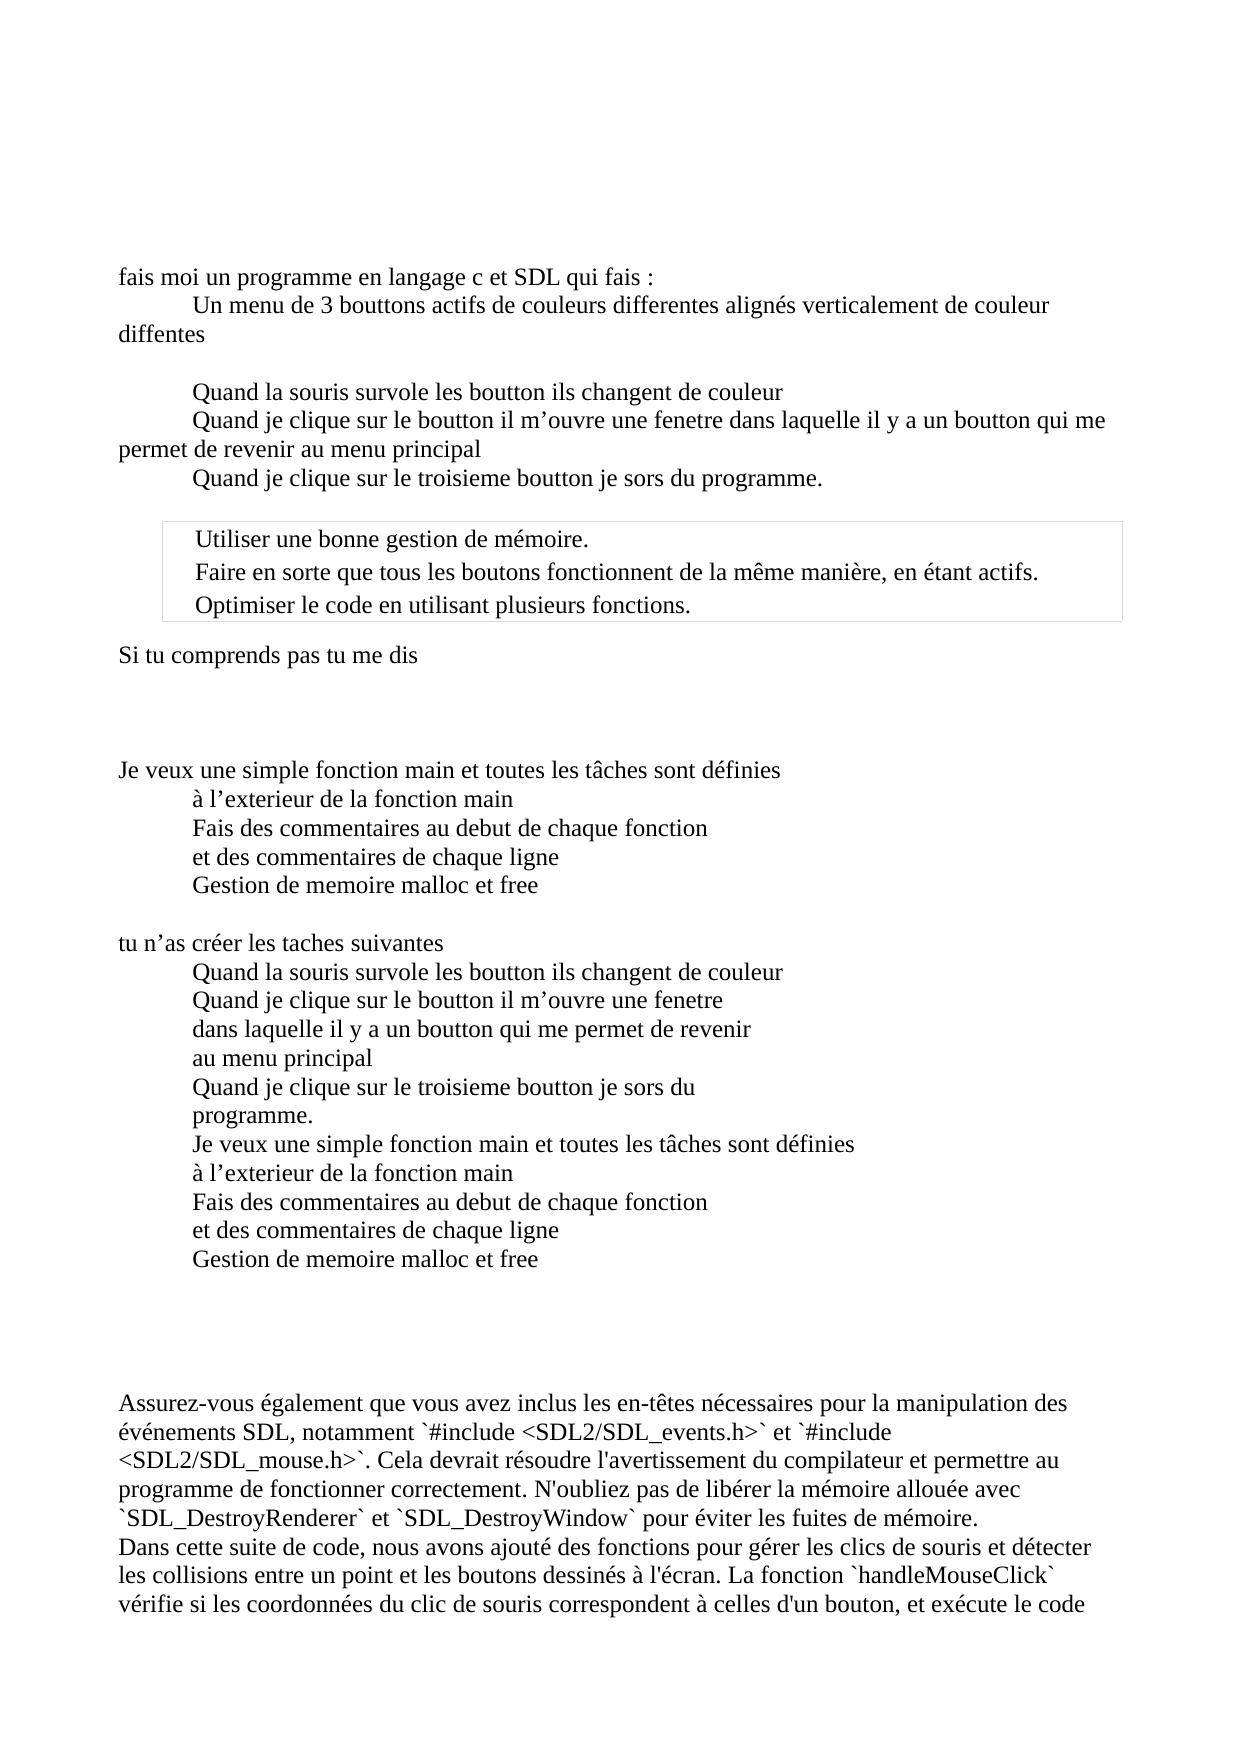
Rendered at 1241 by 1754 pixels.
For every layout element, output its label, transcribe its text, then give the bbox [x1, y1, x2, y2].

text au menu principal [118, 1043, 1122, 1072]
text fais moi un programme en langage c et SDL qui fais : [118, 262, 1122, 291]
text Quand je clique sur le boutton il m’ouvre une fenetre [118, 985, 1122, 1014]
text programme. [118, 1100, 1122, 1129]
text Dans cette suite de code, nous avons ajouté des fonctions pour gérer les clics de souris et détecter les collisions entre un point et les boutons dessinés à l'écran. La fonction `handleMouseClick` vérifie si les coordonnées du clic de souris correspondent à celles d'un bouton, et exécute le code [118, 1532, 1122, 1618]
text Quand je clique sur le troisieme boutton je sors du [118, 1072, 1122, 1100]
text Quand la souris survole les boutton ils changent de couleur [118, 377, 1122, 406]
text Gestion de memoire malloc et free [118, 870, 1122, 899]
text tu n’as créer les taches suivantes [118, 928, 1122, 957]
text et des commentaires de chaque ligne [118, 1215, 1122, 1244]
text Quand je clique sur le troisieme boutton je sors du programme. [118, 463, 1122, 492]
text Je veux une simple fonction main et toutes les tâches sont définies [118, 755, 1122, 784]
list Faire en sorte que tous les boutons fonctionnent de la même manière, en étant actifs. [163, 554, 1122, 585]
text dans laquelle il y a un boutton qui me permet de revenir [118, 1014, 1122, 1043]
text à l’exterieur de la fonction main [118, 784, 1122, 813]
text Gestion de memoire malloc et free [118, 1244, 1122, 1273]
text Fais des commentaires au debut de chaque fonction [118, 813, 1122, 842]
text à l’exterieur de la fonction main [118, 1158, 1122, 1187]
text et des commentaires de chaque ligne [118, 842, 1122, 870]
text Assurez-vous également que vous avez inclus les en-têtes nécessaires pour la manipulation des événements SDL, notamment `#include <SDL2/SDL_events.h>` et `#include <SDL2/SDL_mouse.h>`. Cela devrait résoudre l'avertissement du compilateur et permettre au programme de fonctionner correctement. N'oubliez pas de libérer la mémoire allouée avec `SDL_DestroyRenderer` et `SDL_DestroyWindow` pour éviter les fuites de mémoire. [118, 1388, 1122, 1532]
text Si tu comprends pas tu me dis [118, 640, 1122, 669]
list Utiliser une bonne gestion de mémoire. [163, 522, 1122, 552]
text Quand je clique sur le boutton il m’ouvre une fenetre dans laquelle il y a un boutton qui me permet de revenir au menu principal [118, 406, 1122, 463]
text Un menu de 3 bouttons actifs de couleurs differentes alignés verticalement de couleur diffentes [118, 291, 1122, 348]
text Quand la souris survole les boutton ils changent de couleur [118, 957, 1122, 985]
text Fais des commentaires au debut de chaque fonction [118, 1187, 1122, 1215]
text Je veux une simple fonction main et toutes les tâches sont définies [118, 1129, 1122, 1158]
list Optimiser le code en utilisant plusieurs fonctions. [163, 587, 1122, 621]
